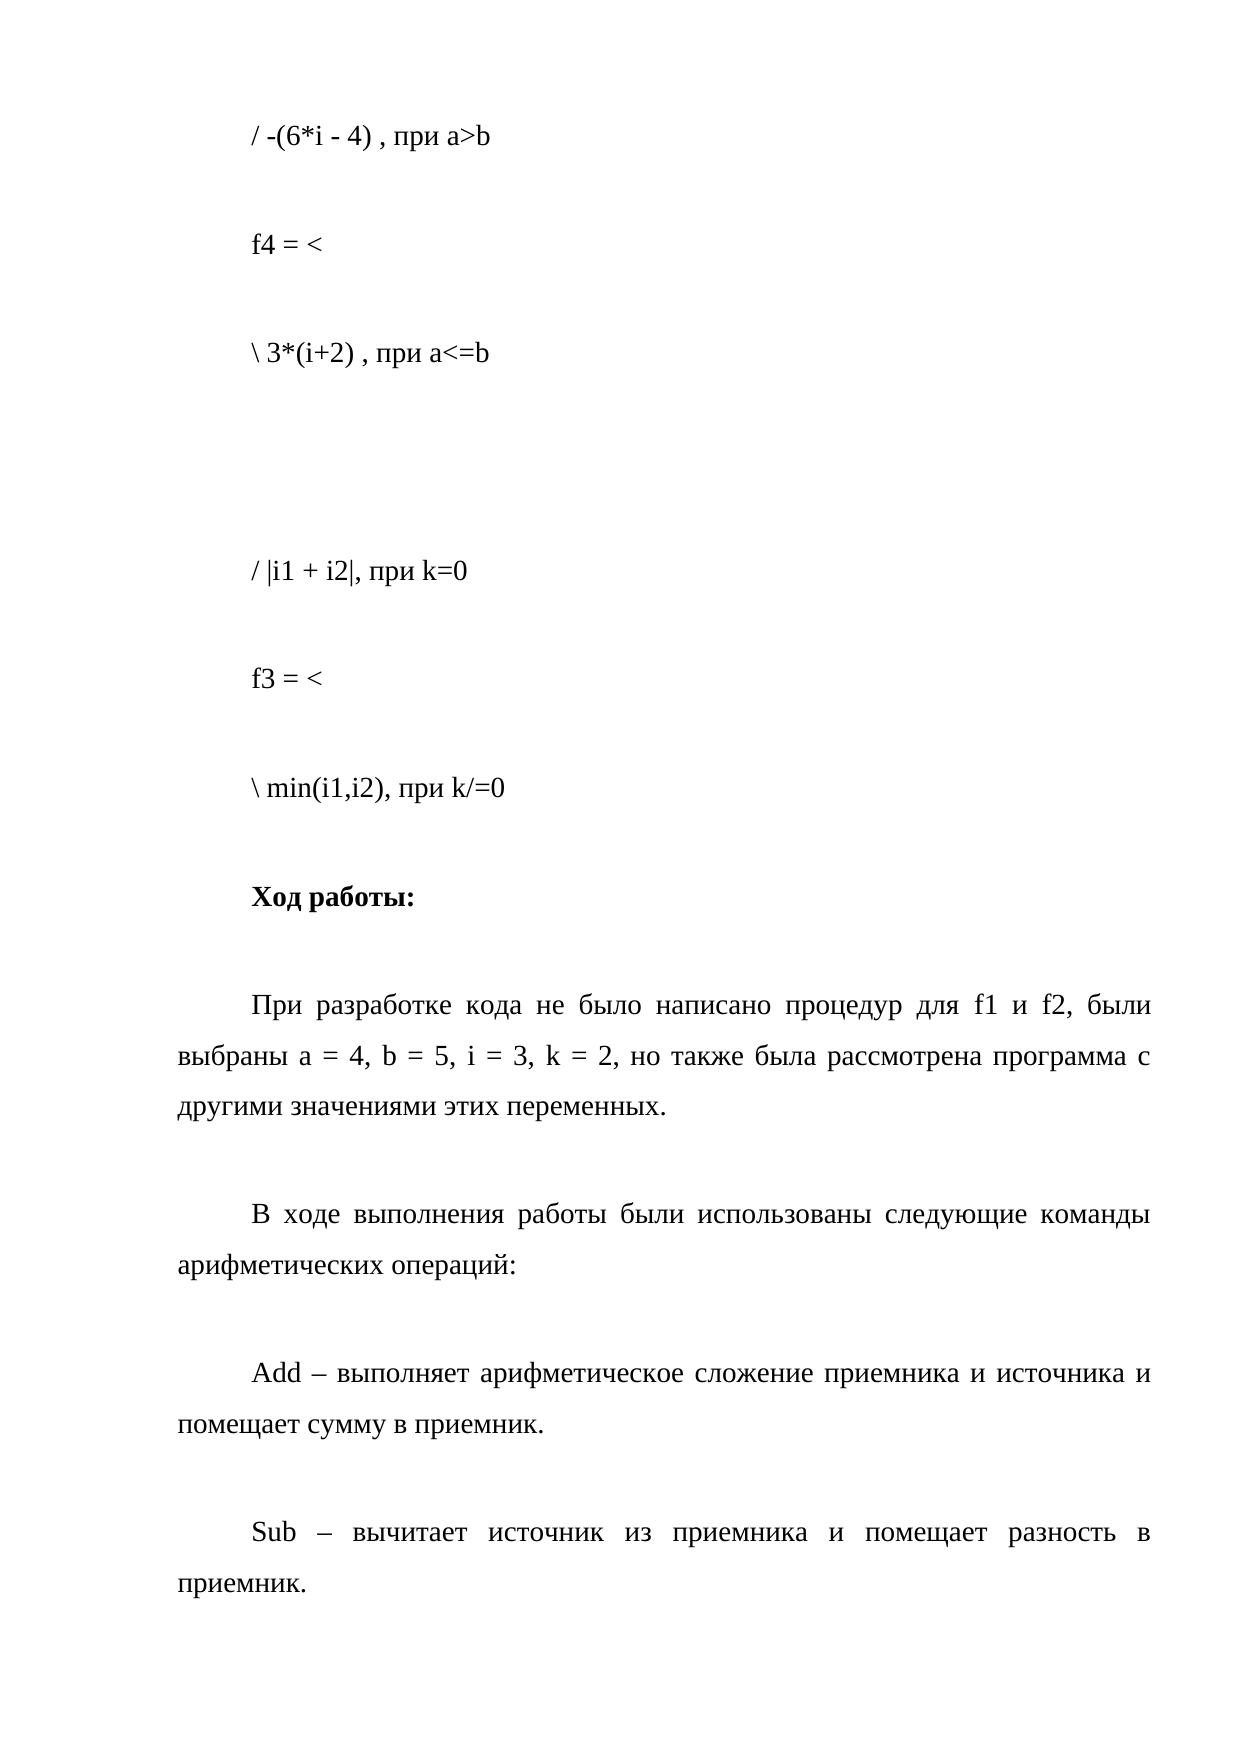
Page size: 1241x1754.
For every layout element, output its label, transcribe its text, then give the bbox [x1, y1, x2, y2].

text \ min(i1,i2), при k/=0 [177, 770, 1152, 803]
text Ход работы: [177, 879, 1152, 912]
text В ходе выполнения работы были использованы следующие команды арифметических операций: [177, 1197, 1152, 1280]
text f4 = < [177, 227, 1152, 260]
text / |i1 + i2|, при k=0 [177, 553, 1152, 586]
text При разработке кода не было написано процедур для f1 и f2, были выбраны a = 4, b = 5, i = 3, k = 2, но также была рассмотрена программа с другими значениями этих переменных. [177, 987, 1152, 1121]
text Add – выполняет арифметическое сложение приемника и источника и помещает сумму в приемник. [177, 1356, 1152, 1439]
text Sub – вычитает источник из приемника и помещает разность в приемник. [177, 1514, 1152, 1598]
text f3 = < [177, 661, 1152, 695]
text \ 3*(i+2) , при a<=b [177, 335, 1152, 369]
text / -(6*i - 4) , при a>b [177, 118, 1152, 152]
